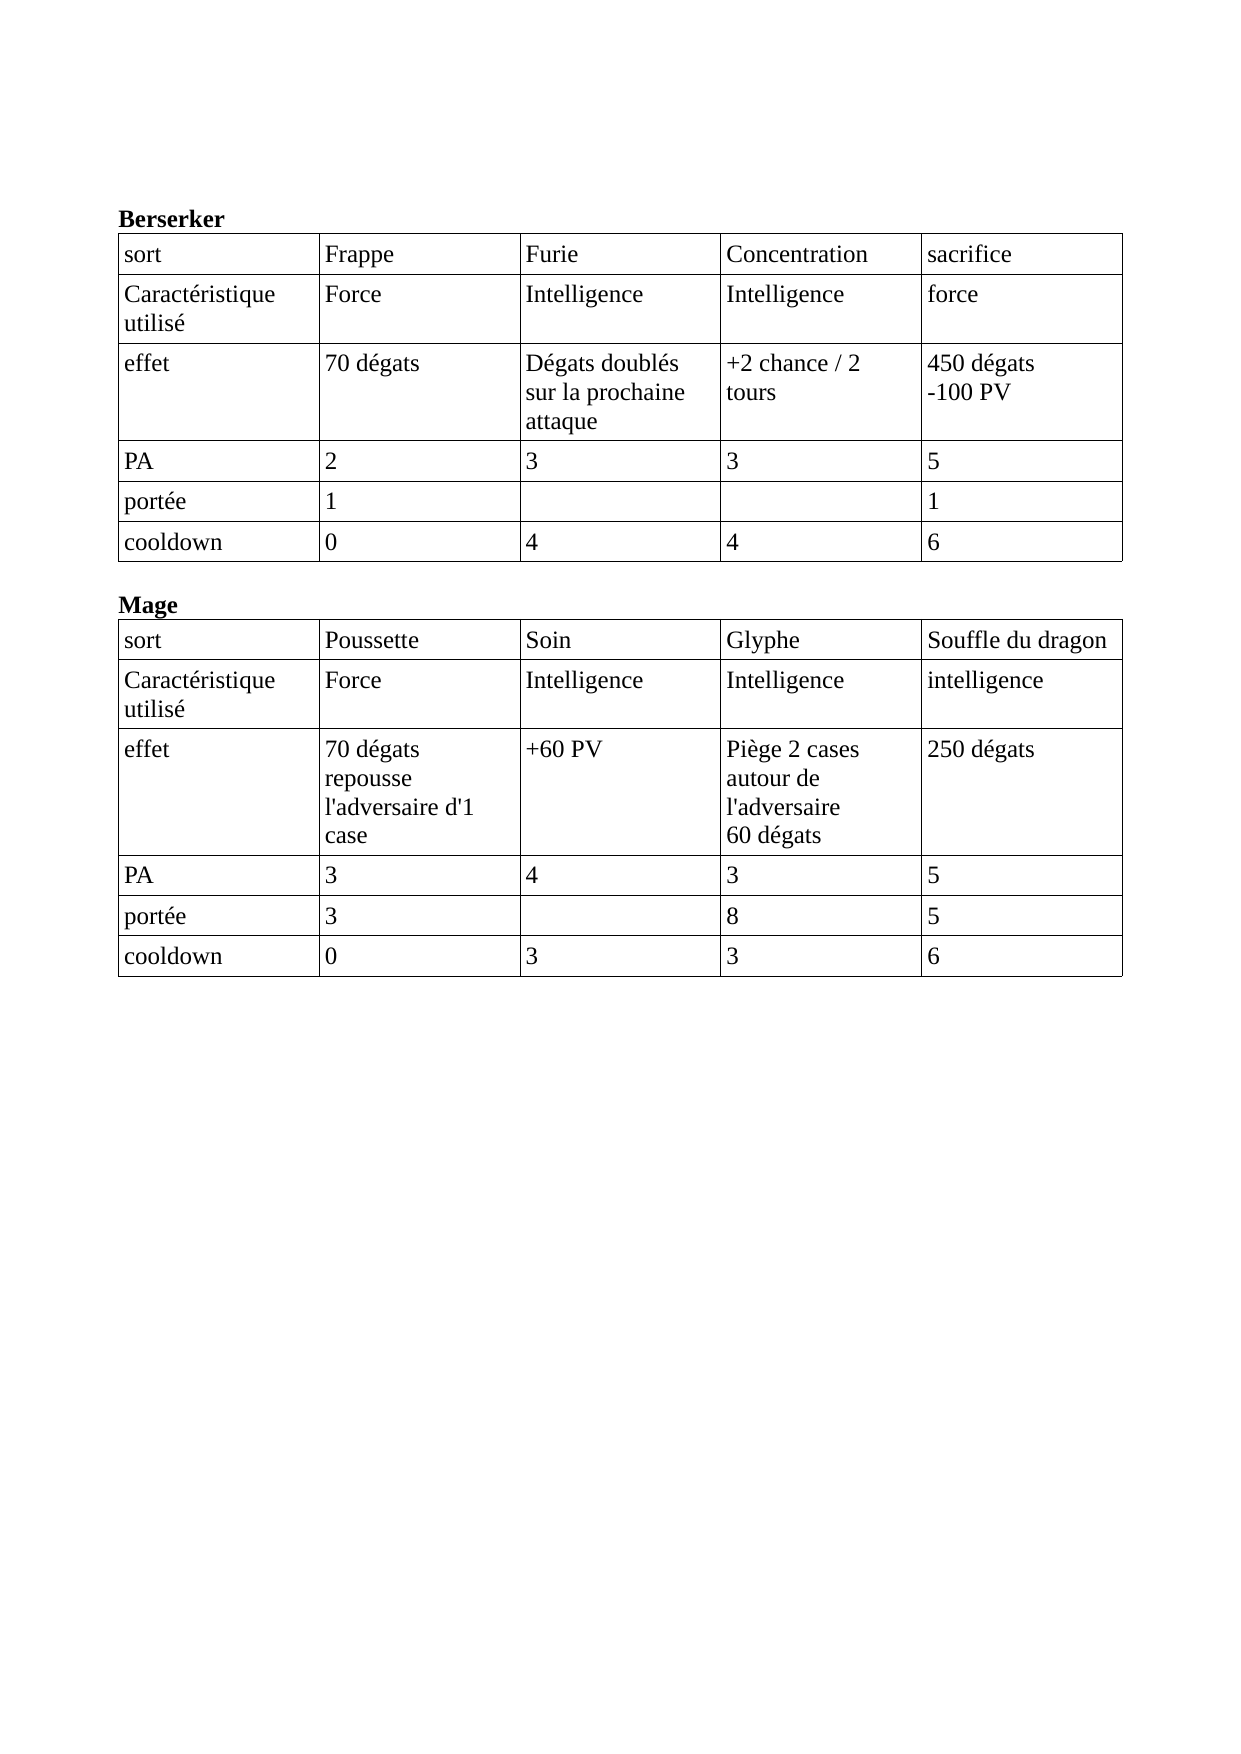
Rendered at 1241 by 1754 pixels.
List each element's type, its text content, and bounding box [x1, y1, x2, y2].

table_header sort [119, 234, 319, 273]
table_header Concentration [721, 234, 921, 273]
table_cell [521, 896, 720, 935]
table_cell 3 [521, 936, 720, 976]
table_header Poussette [320, 620, 520, 659]
table_header sort [119, 620, 319, 659]
table_cell Force [320, 275, 520, 342]
table_cell 5 [922, 441, 1122, 481]
table_cell Intelligence [721, 660, 921, 728]
table_header Glyphe [721, 620, 921, 659]
table_cell 70 dégats repousse l'adversaire d'1 case [320, 729, 520, 855]
table_cell force [922, 275, 1122, 342]
table_cell effet [119, 344, 319, 440]
table_cell 3 [320, 896, 520, 935]
table_cell PA [119, 856, 319, 895]
table_header Frappe [320, 234, 520, 273]
table_cell PA [119, 441, 319, 481]
table_cell Force [320, 660, 520, 728]
table_cell Intelligence [521, 275, 720, 342]
table_cell 3 [721, 856, 921, 895]
table_cell [721, 482, 921, 521]
table_cell Dégats doublés sur la prochaine attaque [521, 344, 720, 440]
table_cell Caractéristique utilisé [119, 660, 319, 728]
table_cell 6 [922, 936, 1122, 976]
table_cell 2 [320, 441, 520, 481]
table_cell 0 [320, 936, 520, 976]
table_cell 4 [521, 856, 720, 895]
table_cell 3 [320, 856, 520, 895]
table_cell [521, 482, 720, 521]
text Mage [118, 590, 1122, 619]
table_cell 4 [521, 522, 720, 561]
table_cell 1 [320, 482, 520, 521]
table_cell 70 dégats [320, 344, 520, 440]
table_cell Intelligence [521, 660, 720, 728]
table_cell Piège 2 cases autour de l'adversaire 60 dégats [721, 729, 921, 855]
table_cell 0 [320, 522, 520, 561]
table_cell 3 [521, 441, 720, 481]
table_cell 3 [721, 441, 921, 481]
table_cell 8 [721, 896, 921, 935]
table_header sacrifice [922, 234, 1122, 273]
table_cell 6 [922, 522, 1122, 561]
table_cell intelligence [922, 660, 1122, 728]
table_cell Caractéristique utilisé [119, 275, 319, 342]
text Berserker [118, 204, 1122, 233]
table_cell Intelligence [721, 275, 921, 342]
table_cell portée [119, 482, 319, 521]
table_cell effet [119, 729, 319, 855]
table_header Soin [521, 620, 720, 659]
table_cell portée [119, 896, 319, 935]
table_header Furie [521, 234, 720, 273]
table_cell 5 [922, 896, 1122, 935]
table_cell cooldown [119, 936, 319, 976]
table_cell 450 dégats -100 PV [922, 344, 1122, 440]
table_cell +60 PV [521, 729, 720, 855]
table_cell +2 chance / 2 tours [721, 344, 921, 440]
table_cell cooldown [119, 522, 319, 561]
table_cell 250 dégats [922, 729, 1122, 855]
table_cell 3 [721, 936, 921, 976]
table_cell 4 [721, 522, 921, 561]
table_cell 5 [922, 856, 1122, 895]
table_cell 1 [922, 482, 1122, 521]
table_header Souffle du dragon [922, 620, 1122, 659]
